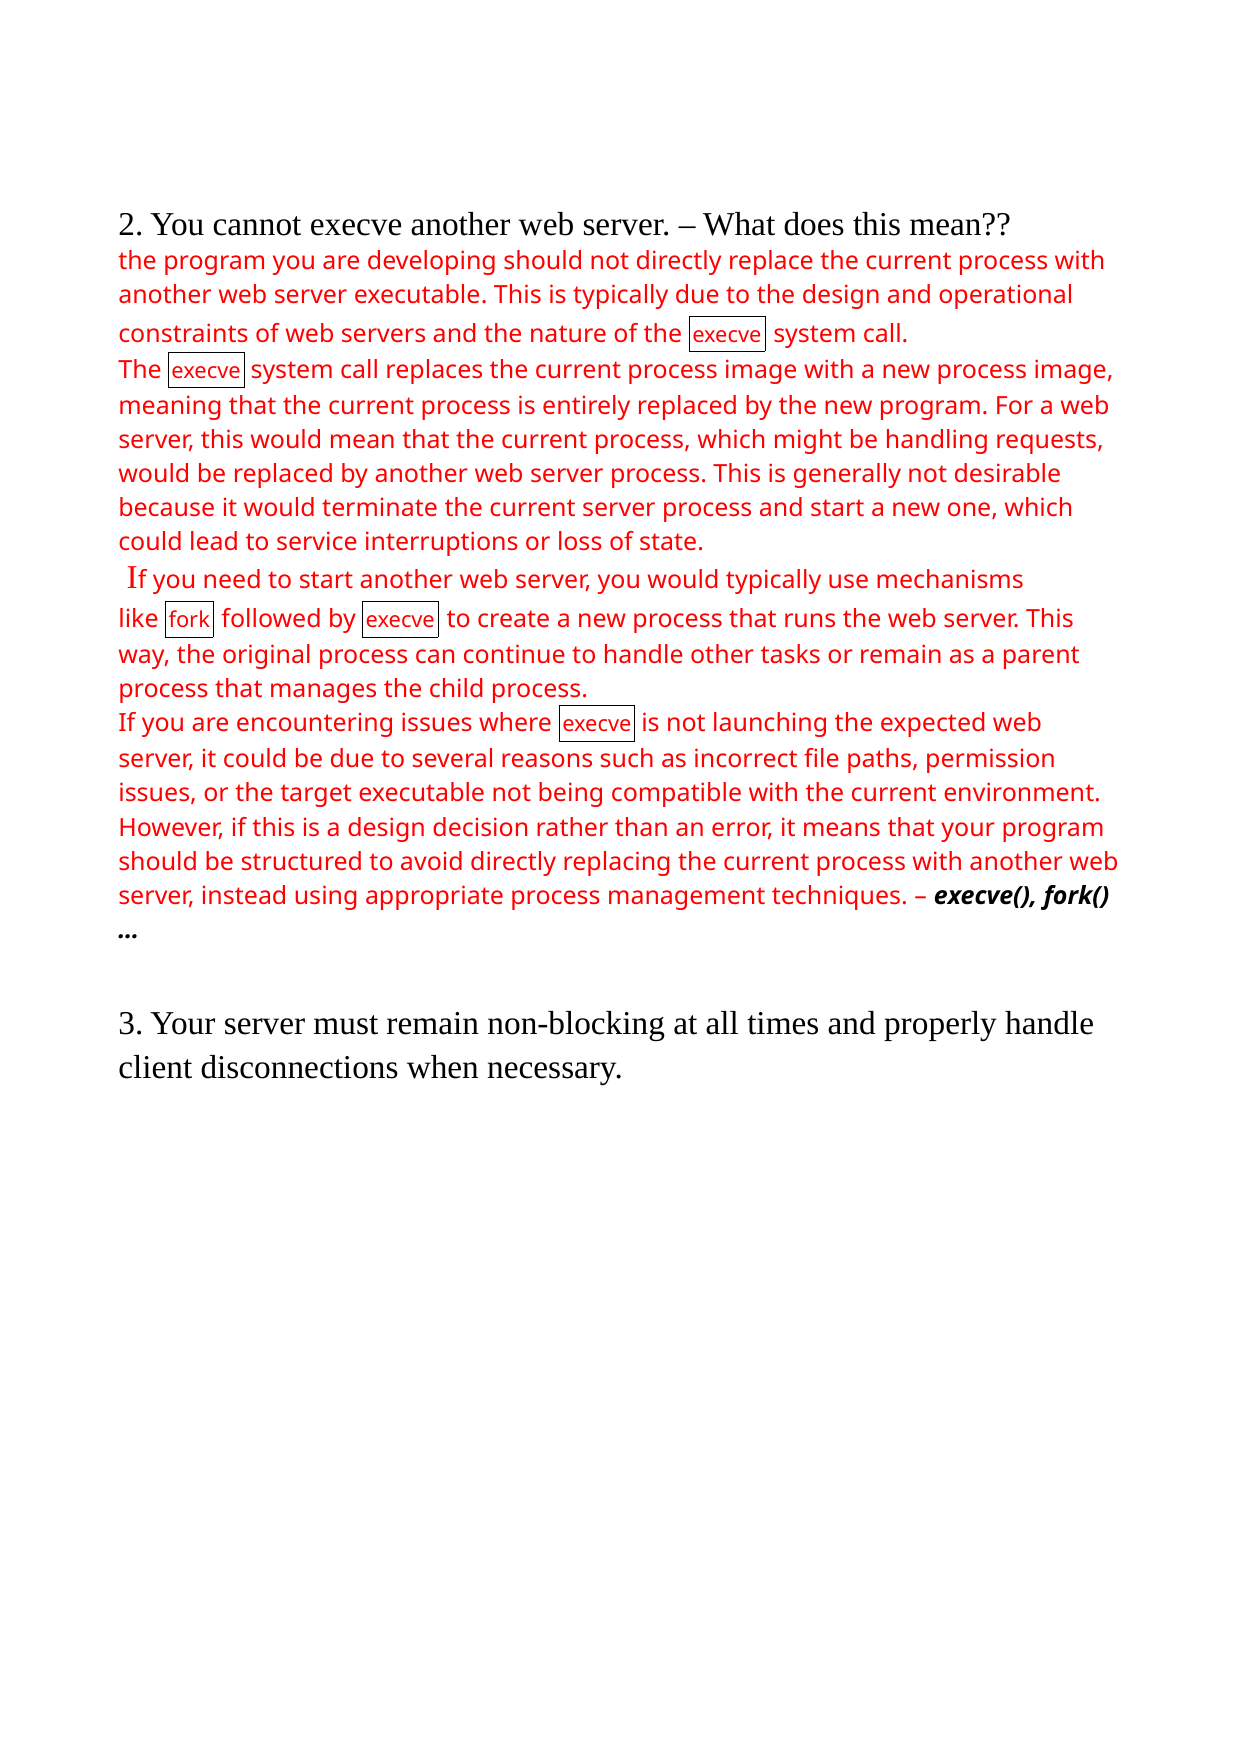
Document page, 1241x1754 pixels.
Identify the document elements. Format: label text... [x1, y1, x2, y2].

text 2. You cannot execve another web server. – What does this mean?? [118, 204, 1122, 243]
text the program you are developing should not directly replace the current process with another web server executable. This is typically due to the design and operational constraints of web servers and the nature of the execve system call. [118, 243, 1122, 351]
text The execve system call replaces the current process image with a new process image, meaning that the current process is entirely replaced by the new program. For a web server, this would mean that the current process, which might be handling requests, would be replaced by another web server process. This is generally not desirable because it would terminate the current server process and start a new one, which could lead to service interruptions or loss of state. If you need to start another web server, you would typically use mechanisms like fork followed by execve to create a new process that runs the web server. This way, the original process can continue to handle other tasks or remain as a parent process that manages the child process. [118, 351, 1122, 705]
text 3. Your server must remain non-blocking at all times and properly handle client disconnections when necessary. [118, 1003, 1122, 1118]
text If you are encountering issues where execve is not launching the expected web server, it could be due to several reasons such as incorrect file paths, permission issues, or the target executable not being compatible with the current environment. However, if this is a design decision rather than an error, it means that your program should be structured to avoid directly replacing the current process with another web server, instead using appropriate process management techniques. – execve(), fork()… [118, 705, 1122, 945]
